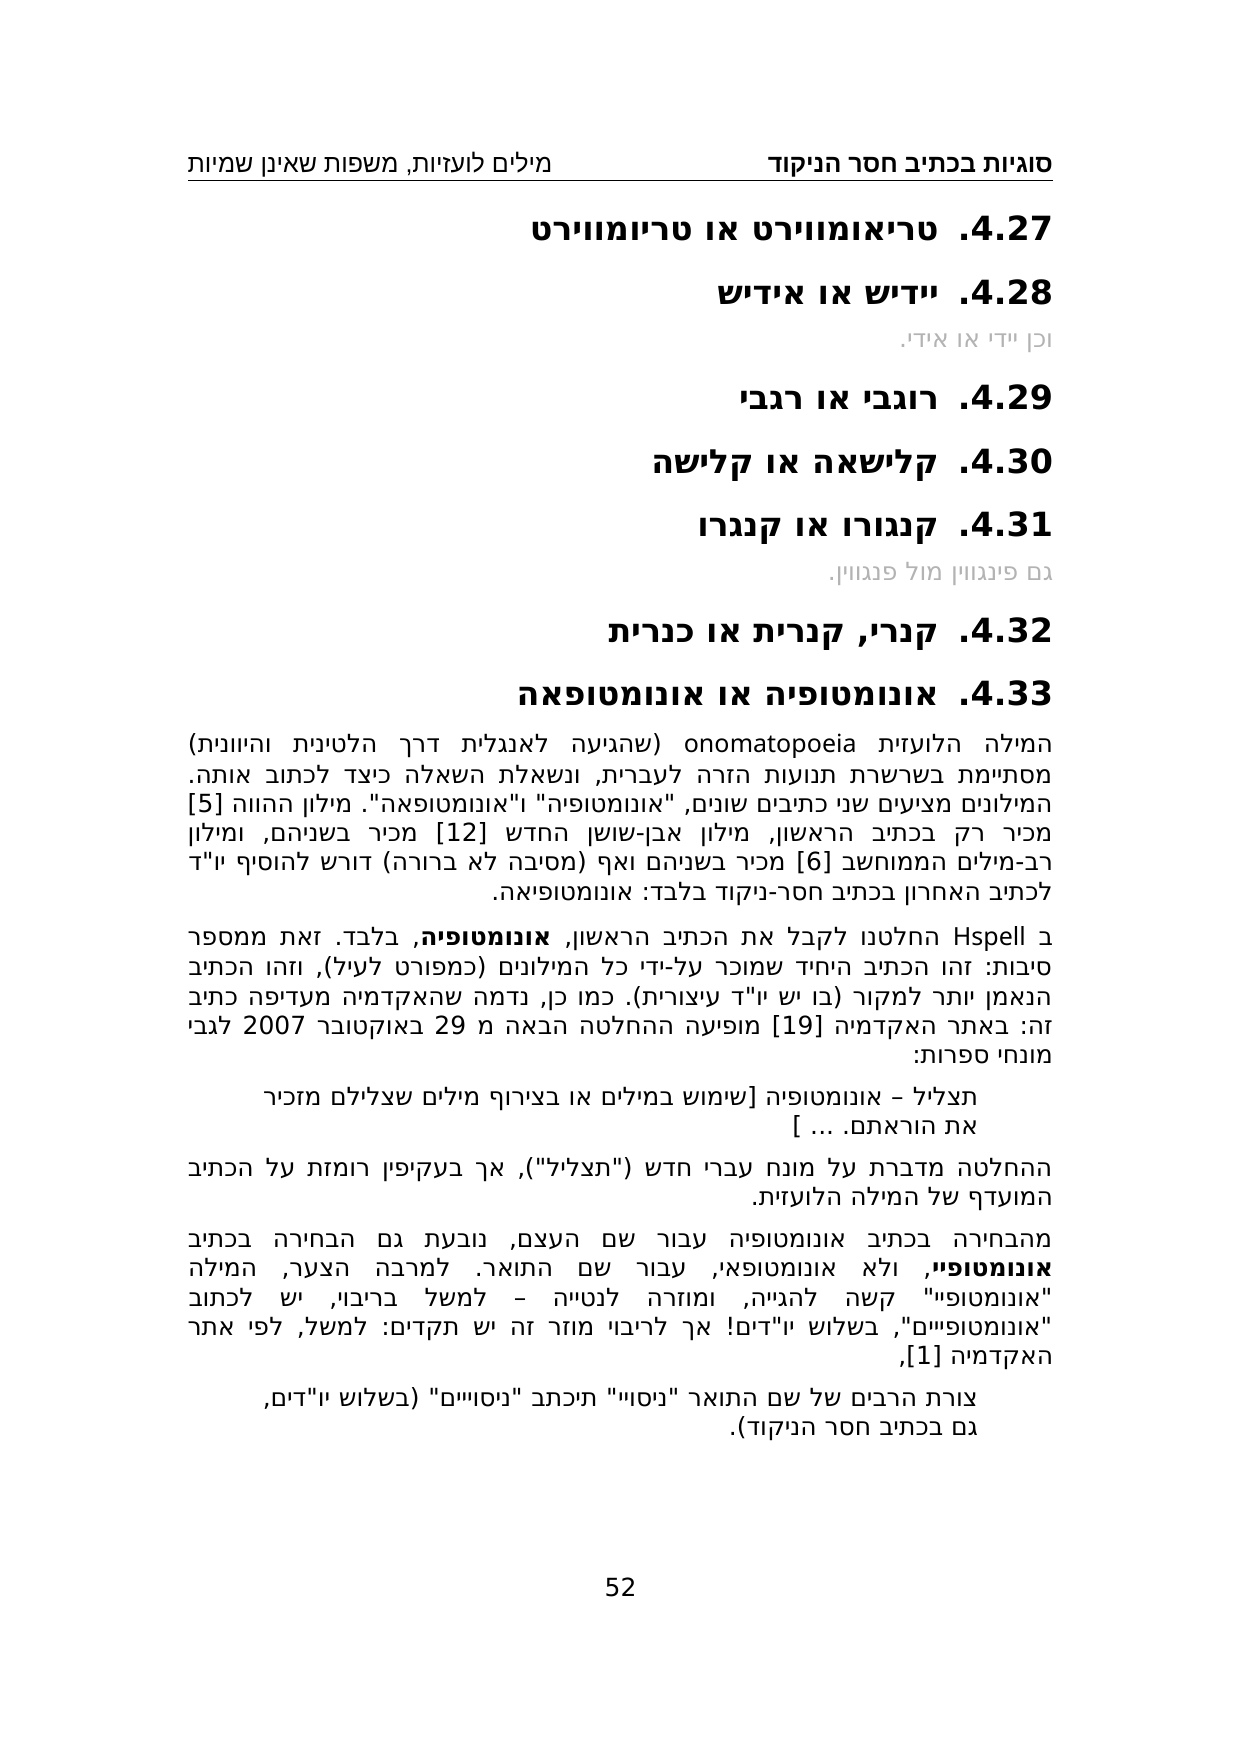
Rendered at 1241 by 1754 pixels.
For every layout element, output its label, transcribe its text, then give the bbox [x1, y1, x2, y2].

text ההחלטה מדברת על מונח עברי חדש ("תצליל"), אך בעקיפין רומזת על הכתיב המועדף של המילה הלועזית. [187, 1153, 1053, 1212]
text תצליל – אונומטופיה [שימוש במילים או בצירוף מילים שצלילם מזכיר את הוראתם. ... ] [262, 1082, 978, 1141]
subtitle רוגבי או רגבי [187, 379, 1053, 417]
text ב Hspell החלטנו לקבל את הכתיב הראשון, אונומטופיה, בלבד. זאת ממספר סיבות: זהו הכתיב היחיד שמוכר על-ידי כל המילונים (כמפורט לעיל), וזהו הכתיב הנאמן יותר למקור (בו יש יו"ד עיצורית). כמו כן, נדמה שהאקדמיה מעדיפה כתיב זה: באתר האקדמיה [19] מופיעה ההחלטה הבאה מ 29 באוקטובר 2007 לגבי מונחי ספרות: [187, 919, 1053, 1070]
text צורת הרבים של שם התואר "ניסויי" תיכתב "ניסוייים" (בשלוש יו"דים, גם בכתיב חסר הניקוד). [262, 1383, 978, 1442]
text המילה הלועזית onomatopoeia (שהגיעה לאנגלית דרך הלטינית והיוונית) מסתיימת בשרשרת תנועות הזרה לעברית, ונשאלת השאלה כיצד לכתוב אותה. המילונים מציעים שני כתיבים שונים, "אונומטופיה" ו"אונומטופאה". מילון ההווה [5] מכיר רק בכתיב הראשון, מילון אבן-שושן החדש [12] מכיר בשניהם, ומילון רב-מילים הממוחשב [6] מכיר בשניהם ואף (מסיבה לא ברורה) דורש להוסיף יו"ד לכתיב האחרון בכתיב חסר-ניקוד בלבד: אונומטופיאה. [187, 726, 1053, 906]
subtitle קנגורו או קנגרו [187, 506, 1053, 544]
text מהבחירה בכתיב אונומטופיה עבור שם העצם, נובעת גם הבחירה בכתיב אונומטופיי, ולא אונומטופאי, עבור שם התואר. למרבה הצער, המילה "אונומטופיי" קשה להגייה, ומוזרה לנטייה – למשל בריבוי, יש לכתוב "אונומטופייים", בשלוש יו"דים! אך לריבוי מוזר זה יש תקדים: למשל, לפי אתר האקדמיה [1], [187, 1224, 1053, 1371]
subtitle טריאומווירט או טריומווירט [187, 210, 1053, 248]
text גם פינגווין מול פנגווין. [187, 557, 1053, 586]
subtitle אונומטופיה או אונומטופאה [187, 675, 1053, 713]
subtitle קלישאה או קלישה [187, 442, 1053, 481]
subtitle קנרי, קנרית או כנרית [187, 611, 1053, 650]
subtitle יידיש או אידיש [187, 273, 1053, 312]
text וכן יידי או אידי. [187, 324, 1053, 354]
